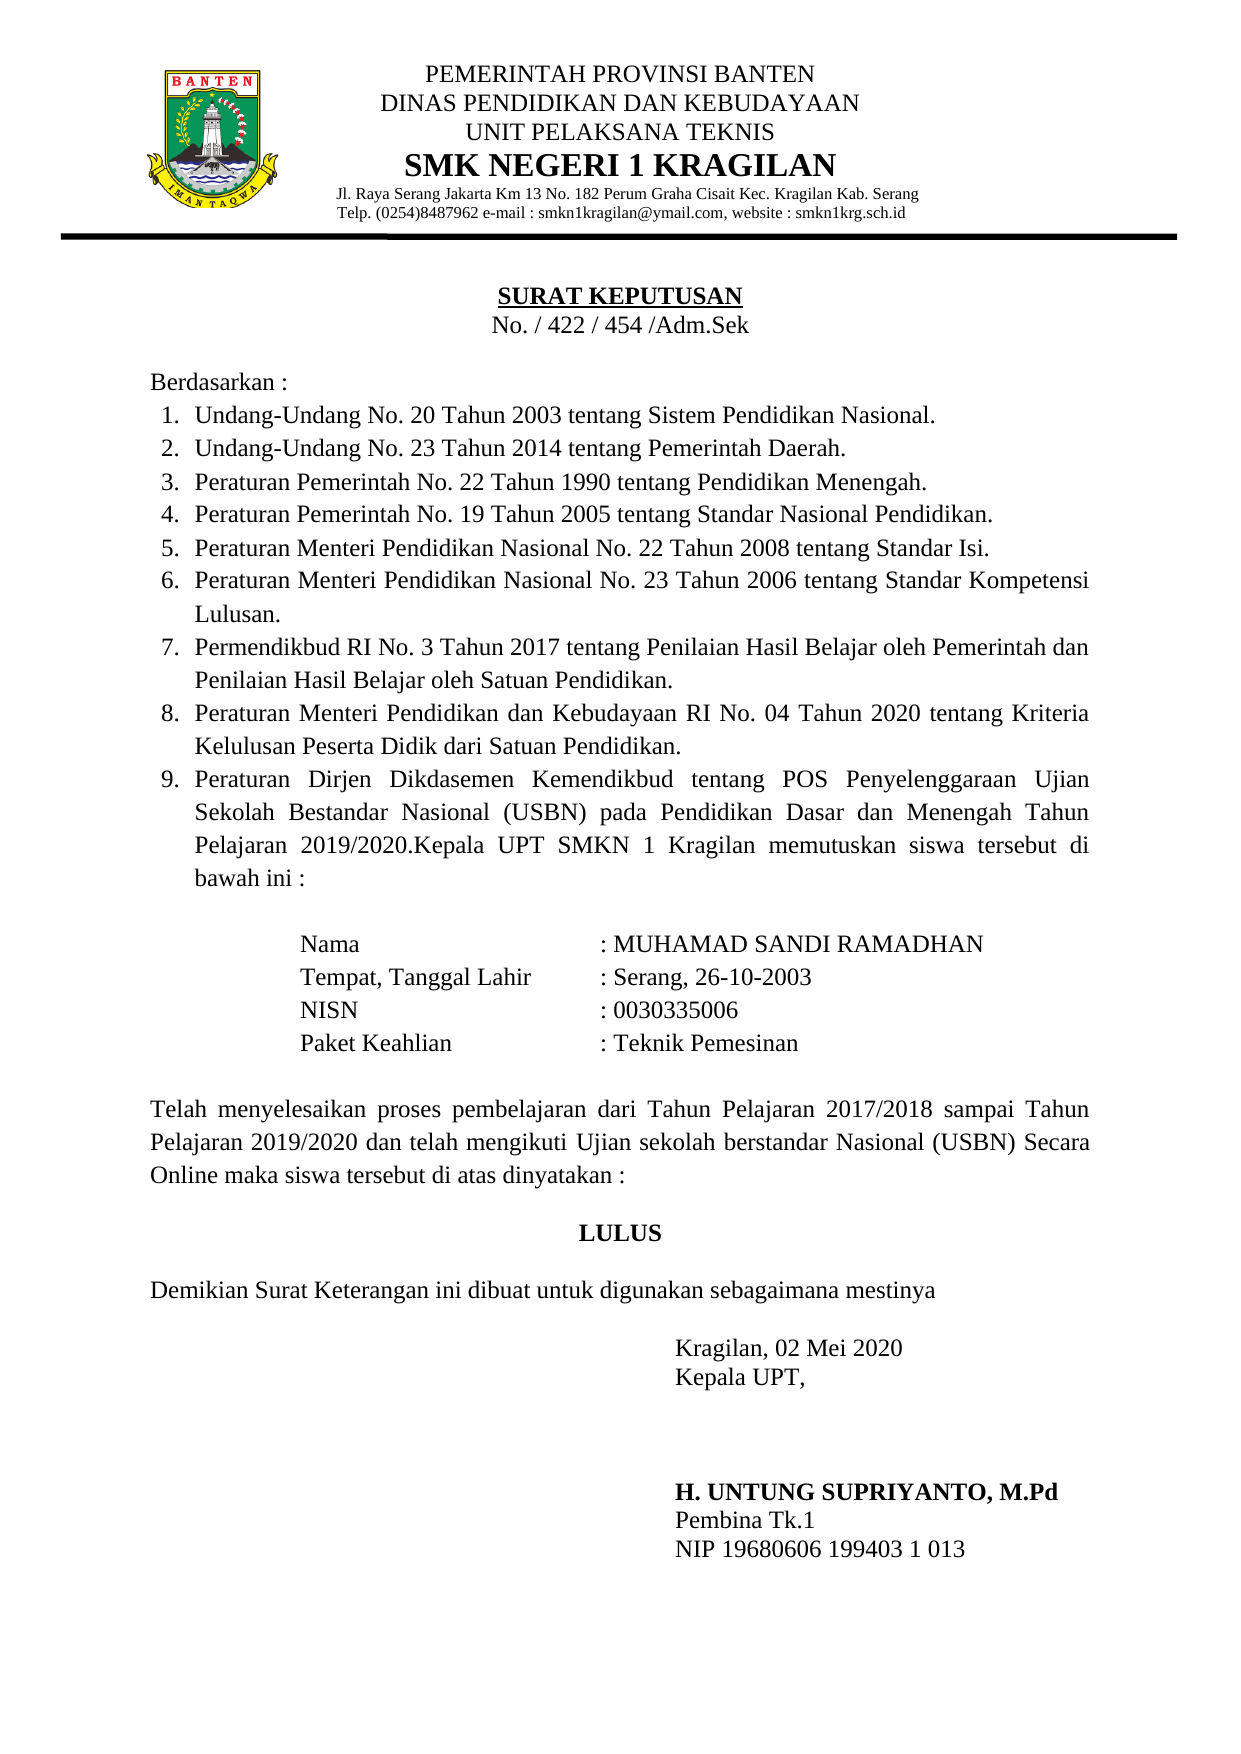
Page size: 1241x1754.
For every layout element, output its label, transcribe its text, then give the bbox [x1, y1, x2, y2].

text Nama : MUHAMAD SANDI RAMADHAN [150, 929, 1090, 958]
list Peraturan Pemerintah No. 22 Tahun 1990 tentang Pendidikan Menengah. [179, 467, 1090, 495]
text Kragilan, 02 Mei 2020 [150, 1333, 1090, 1362]
text SURAT KEPUTUSAN [150, 281, 1090, 310]
list Peraturan Menteri Pendidikan Nasional No. 23 Tahun 2006 tentang Standar Kompetensi Lulusan. [179, 566, 1090, 627]
text H. UNTUNG SUPRIYANTO, M.Pd [150, 1477, 1090, 1506]
text Kepala UPT, [150, 1362, 1090, 1391]
text Pembina Tk.1 [150, 1506, 1090, 1534]
text NIP 19680606 199403 1 013 [150, 1534, 1090, 1563]
list Peraturan Dirjen Dikdasemen Kemendikbud tentang POS Penyelenggaraan Ujian Sekolah Bestandar Nasional (USBN) pada Pendidikan Dasar dan Menengah Tahun Pelajaran 2019/2020.Kepala UPT SMKN 1 Kragilan memutuskan siswa tersebut di bawah ini : [179, 764, 1090, 892]
list Peraturan Menteri Pendidikan Nasional No. 22 Tahun 2008 tentang Standar Isi. [179, 533, 1090, 561]
text Telah menyelesaikan proses pembelajaran dari Tahun Pelajaran 2017/2018 sampai Tahun Pelajaran 2019/2020 dan telah mengikuti Ujian sekolah berstandar Nasional (USBN) Secara Online maka siswa tersebut di atas dinyatakan : [150, 1094, 1090, 1189]
list Undang-Undang No. 20 Tahun 2003 tentang Sistem Pendidikan Nasional. [179, 401, 1090, 429]
text No. / 422 / 454 /Adm.Sek [150, 310, 1090, 339]
picture [146, 70, 279, 208]
list Undang-Undang No. 23 Tahun 2014 tentang Pemerintah Daerah. [179, 433, 1090, 462]
text Tempat, Tanggal Lahir : Serang, 26-10-2003 [150, 962, 1090, 991]
text LULUS [150, 1218, 1090, 1247]
list Permendikbud RI No. 3 Tahun 2017 tentang Penilaian Hasil Belajar oleh Pemerintah dan Penilaian Hasil Belajar oleh Satuan Pendidikan. [179, 632, 1090, 693]
list Peraturan Pemerintah No. 19 Tahun 2005 tentang Standar Nasional Pendidikan. [179, 499, 1090, 528]
text NISN : 0030335006 [150, 995, 1090, 1024]
list Peraturan Menteri Pendidikan dan Kebudayaan RI No. 04 Tahun 2020 tentang Kriteria Kelulusan Peserta Didik dari Satuan Pendidikan. [179, 698, 1090, 759]
text Demikian Surat Keterangan ini dibuat untuk digunakan sebagaimana mestinya [150, 1276, 1090, 1304]
text Paket Keahlian : Teknik Pemesinan [150, 1028, 1090, 1057]
text Berdasarkan : [150, 367, 1090, 396]
